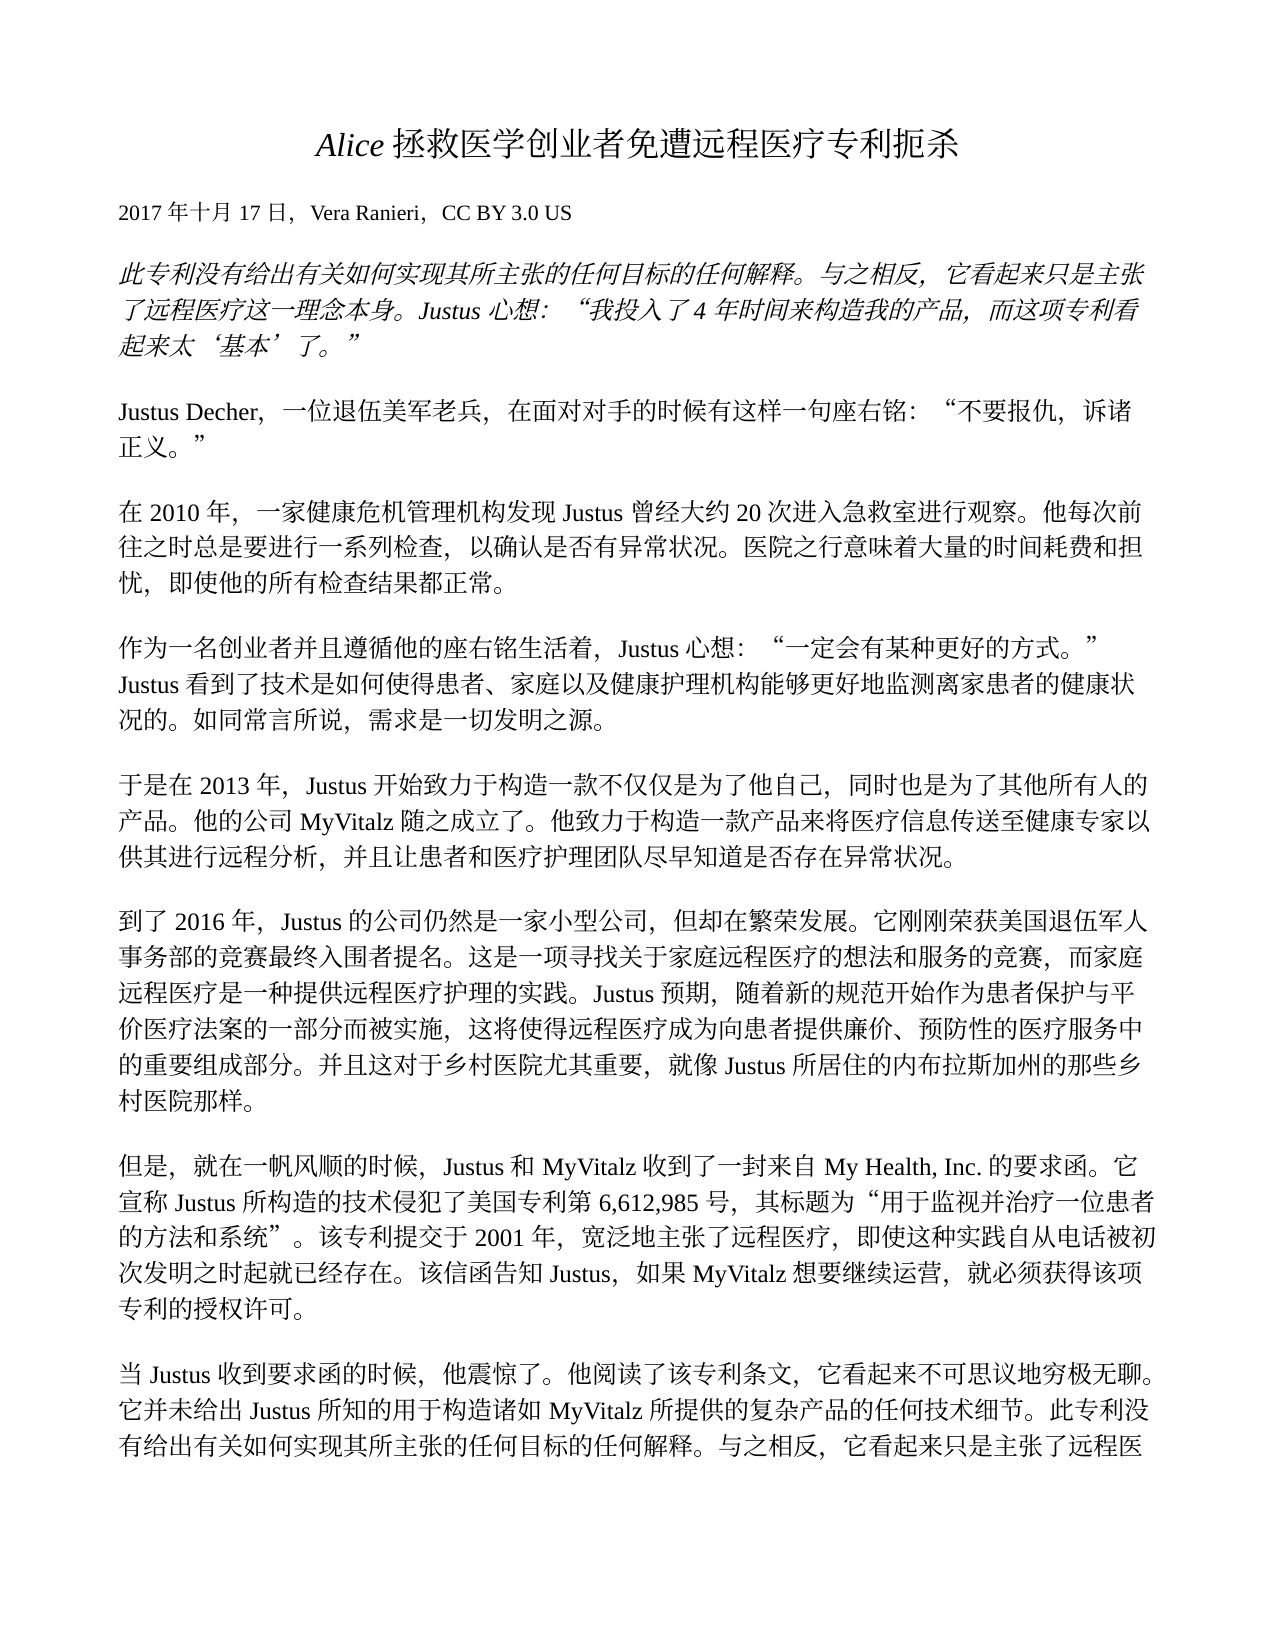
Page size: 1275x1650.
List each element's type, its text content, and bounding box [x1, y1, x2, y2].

text 此专利没有给出有关如何实现其所主张的任何目标的任何解释。与之相反，它看起来只是主张了远程医疗这一理念本身。Justus 心想：“我投入了 4 年时间来构造我的产品，而这项专利看起来太‘基本’了。” [118, 255, 1157, 363]
text Alice 拯救医学创业者免遭远程医疗专利扼杀 [118, 118, 1157, 166]
text 在 2010 年，一家健康危机管理机构发现 Justus 曾经大约 20 次进入急救室进行观察。他每次前往之时总是要进行一系列检查，以确认是否有异常状况。医院之行意味着大量的时间耗费和担忧，即使他的所有检查结果都正常。 [118, 492, 1157, 600]
text 当 Justus 收到要求函的时候，他震惊了。他阅读了该专利条文，它看起来不可思议地穷极无聊。它并未给出 Justus 所知的用于构造诸如 MyVitalz 所提供的复杂产品的任何技术细节。此专利没有给出有关如何实现其所主张的任何目标的任何解释。与之相反，它看起来只是主张了远程医疗这一理念本身。Justus 心想：“我投入了 4 年时间来构造我的产品，而这项专利看起来太‘基本’了。” [118, 1355, 1157, 1462]
text 2017 年十月 17 日，Vera Ranieri，CC BY 3.0 US [118, 195, 1157, 226]
text 作为一名创业者并且遵循他的座右铭生活着，Justus 心想：“一定会有某种更好的方式。” Justus 看到了技术是如何使得患者、家庭以及健康护理机构能够更好地监测离家患者的健康状况的。如同常言所说，需求是一切发明之源。 [118, 629, 1157, 737]
text 到了 2016 年，Justus 的公司仍然是一家小型公司，但却在繁荣发展。它刚刚荣获美国退伍军人事务部的竞赛最终入围者提名。这是一项寻找关于家庭远程医疗的想法和服务的竞赛，而家庭远程医疗是一种提供远程医疗护理的实践。Justus 预期，随着新的规范开始作为患者保护与平价医疗法案的一部分而被实施，这将使得远程医疗成为向患者提供廉价、预防性的医疗服务中的重要组成部分。并且这对于乡村医院尤其重要，就像 Justus 所居住的内布拉斯加州的那些乡村医院那样。 [118, 902, 1157, 1117]
text 于是在 2013 年，Justus 开始致力于构造一款不仅仅是为了他自己，同时也是为了其他所有人的产品。他的公司 MyVitalz 随之成立了。他致力于构造一款产品来将医疗信息传送至健康专家以供其进行远程分析，并且让患者和医疗护理团队尽早知道是否存在异常状况。 [118, 765, 1157, 873]
text 但是，就在一帆风顺的时候，Justus 和 MyVitalz 收到了一封来自 My Health, Inc. 的要求函。它宣称 Justus 所构造的技术侵犯了美国专利第 6,612,985 号，其标题为“用于监视并治疗一位患者的方法和系统”。该专利提交于 2001 年，宽泛地主张了远程医疗，即使这种实践自从电话被初次发明之时起就已经存在。该信函告知 Justus，如果 MyVitalz 想要继续运营，就必须获得该项专利的授权许可。 [118, 1146, 1157, 1326]
text Justus Decher，一位退伍美军老兵，在面对对手的时候有这样一句座右铭：“不要报仇，诉诸正义。” [118, 392, 1157, 463]
